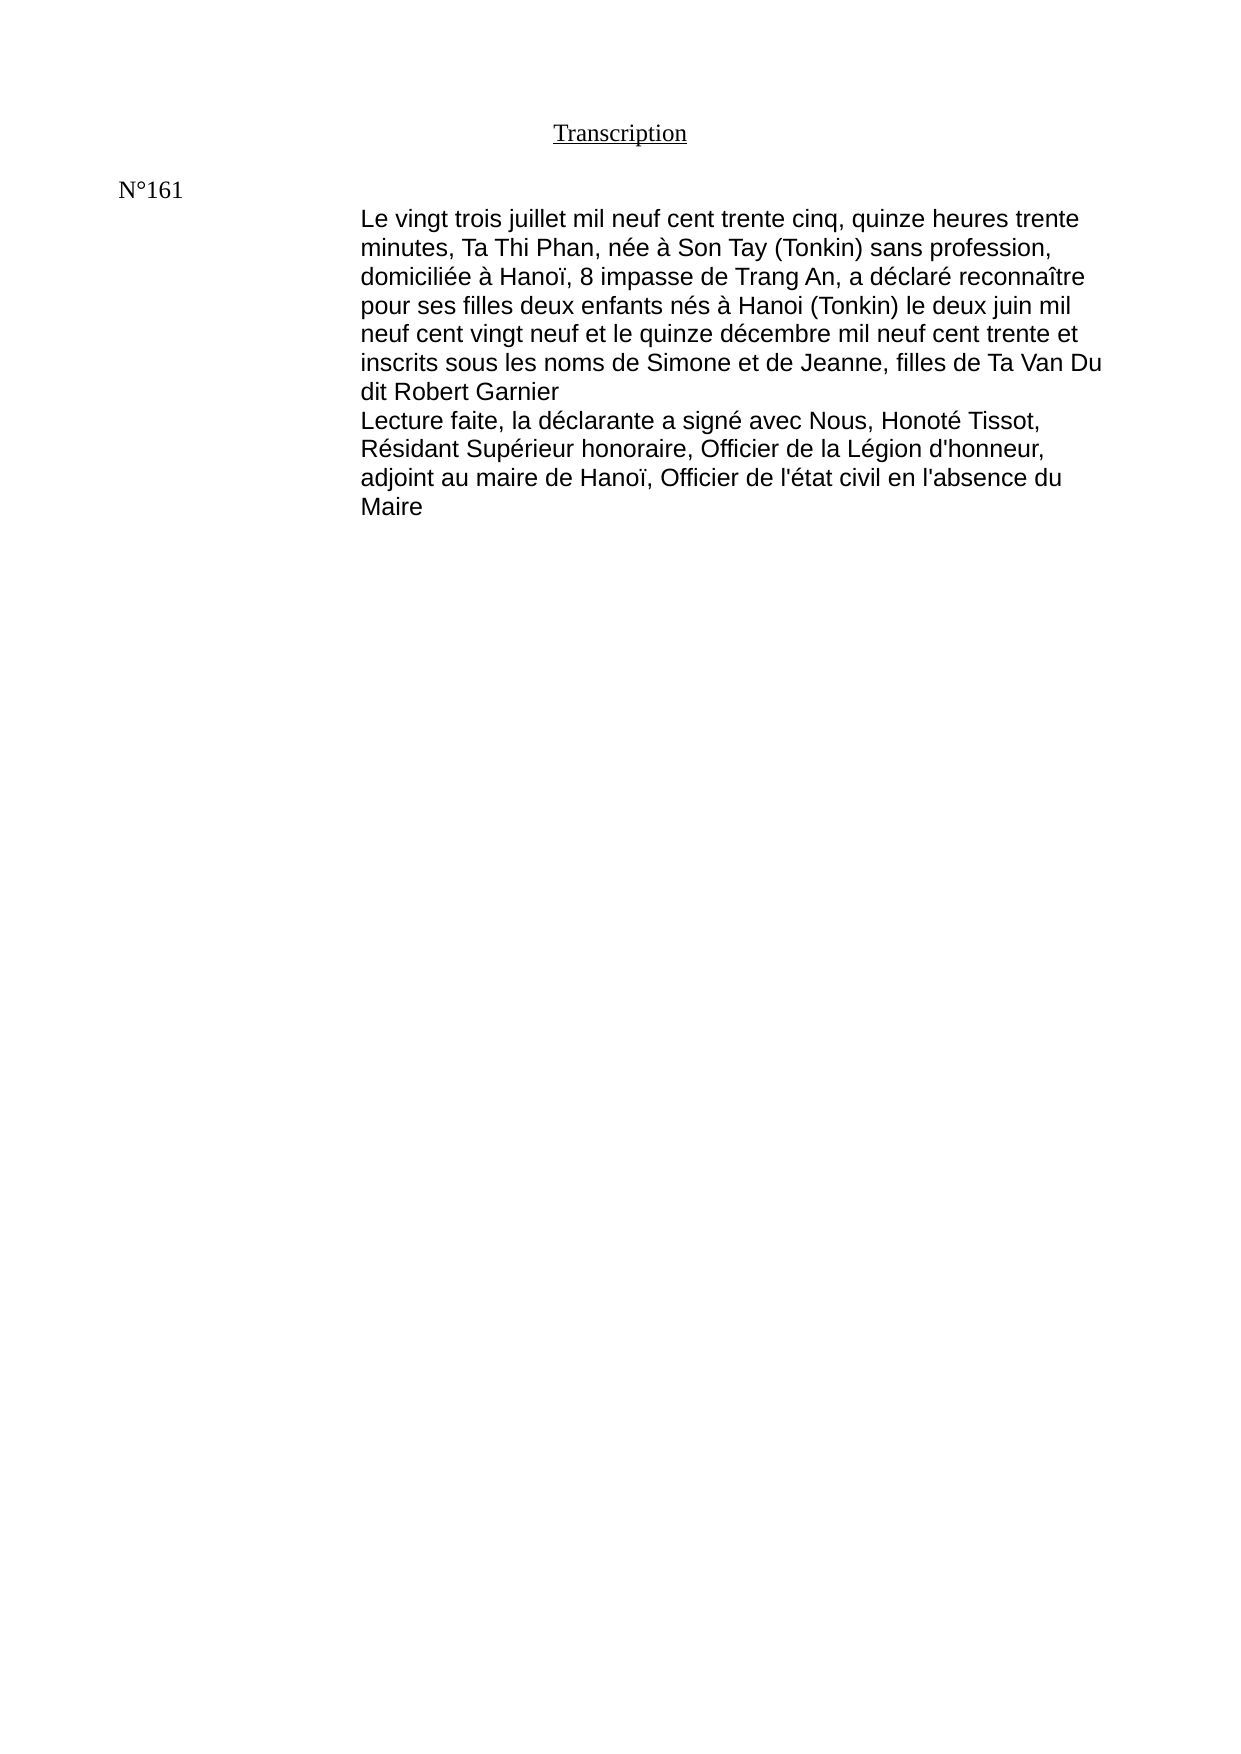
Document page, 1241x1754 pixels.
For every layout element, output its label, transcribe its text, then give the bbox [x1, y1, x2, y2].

text N°161 [118, 176, 1122, 204]
text Le vingt trois juillet mil neuf cent trente cinq, quinze heures trente minutes, Ta Thi Phan, née à Son Tay (Tonkin) sans profession, domiciliée à Hanoï, 8 impasse de Trang An, a déclaré reconnaître pour ses filles deux enfants nés à Hanoi (Tonkin) le deux juin mil neuf cent vingt neuf et le quinze décembre mil neuf cent trente et inscrits sous les noms de Simone et de Jeanne, filles de Ta Van Du dit Robert Garnier [360, 204, 1122, 406]
text Transcription [118, 118, 1122, 147]
text Lecture faite, la déclarante a signé avec Nous, Honoté Tissot, Résidant Supérieur honoraire, Officier de la Légion d'honneur, adjoint au maire de Hanoï, Officier de l'état civil en l'absence du Maire [360, 406, 1122, 521]
